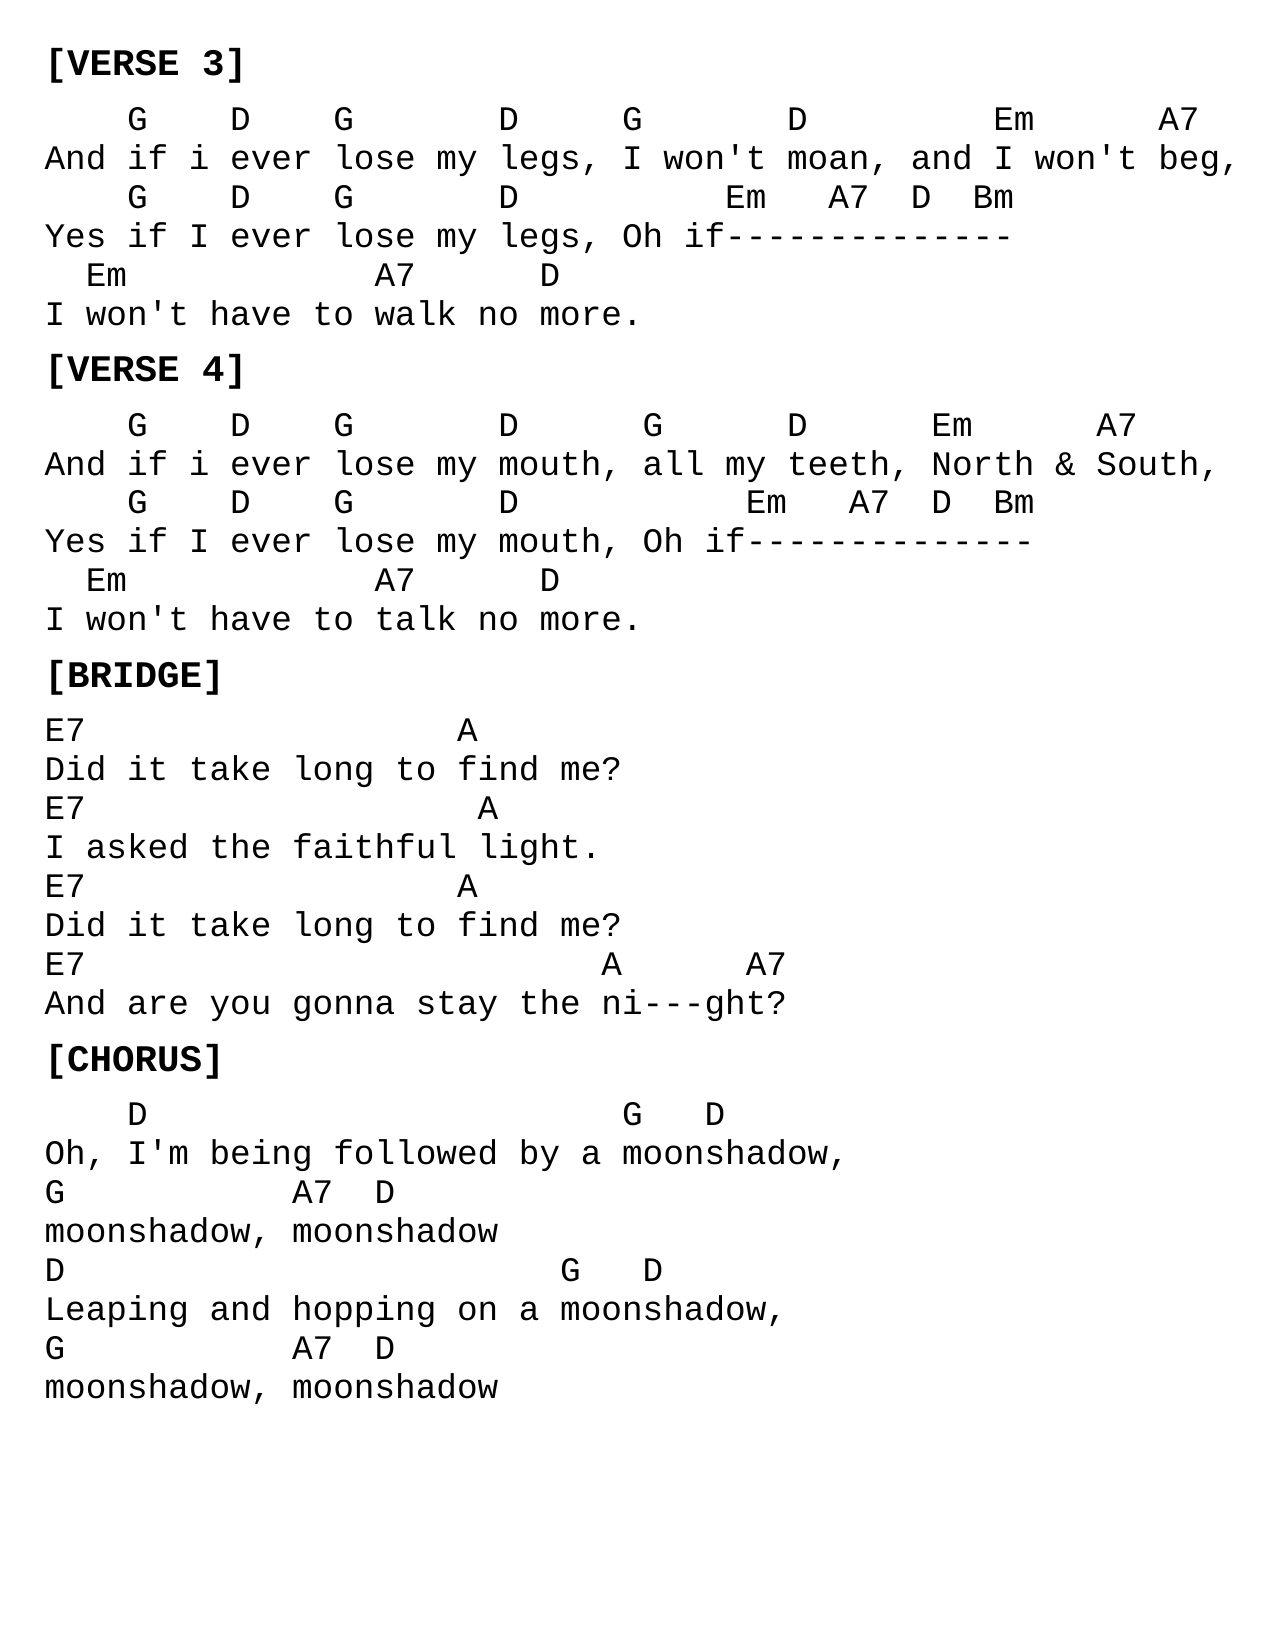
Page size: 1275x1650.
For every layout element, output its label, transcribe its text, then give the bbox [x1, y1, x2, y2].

text G D G D Em A7 D Bm [44, 485, 1260, 524]
text D G D [44, 1097, 1260, 1136]
text And if i ever lose my legs, I won't moan, and I won't beg, [44, 141, 1260, 179]
subtitle [VERSE 4] [44, 350, 1260, 393]
text G D G D G D Em A7 [44, 102, 1260, 141]
text And are you gonna stay the ni---ght? [44, 986, 1260, 1025]
text I won't have to talk no more. [44, 602, 1260, 641]
text E7 A A7 [44, 947, 1260, 986]
text moonshadow, moonshadow [44, 1214, 1260, 1253]
text Em A7 D [44, 257, 1260, 296]
text Em A7 D [44, 563, 1260, 602]
text G A7 D [44, 1175, 1260, 1214]
text I asked the faithful light. [44, 830, 1260, 869]
subtitle [BRIDGE] [44, 656, 1260, 698]
text Yes if I ever lose my mouth, Oh if-------------- [44, 524, 1260, 563]
text D G D [44, 1253, 1260, 1292]
text Leaping and hopping on a moonshadow, [44, 1292, 1260, 1331]
text Oh, I'm being followed by a moonshadow, [44, 1136, 1260, 1175]
subtitle [VERSE 3] [44, 44, 1260, 87]
text moonshadow, moonshadow [44, 1370, 1260, 1409]
text E7 A [44, 791, 1260, 830]
text I won't have to walk no more. [44, 296, 1260, 335]
text Did it take long to find me? [44, 908, 1260, 947]
text E7 A [44, 713, 1260, 752]
text Yes if I ever lose my legs, Oh if-------------- [44, 218, 1260, 257]
text G D G D G D Em A7 [44, 407, 1260, 446]
text E7 A [44, 869, 1260, 908]
subtitle [CHORUS] [44, 1040, 1260, 1082]
text Did it take long to find me? [44, 752, 1260, 791]
text G A7 D [44, 1331, 1260, 1370]
text G D G D Em A7 D Bm [44, 179, 1260, 218]
text And if i ever lose my mouth, all my teeth, North & South, [44, 446, 1260, 485]
